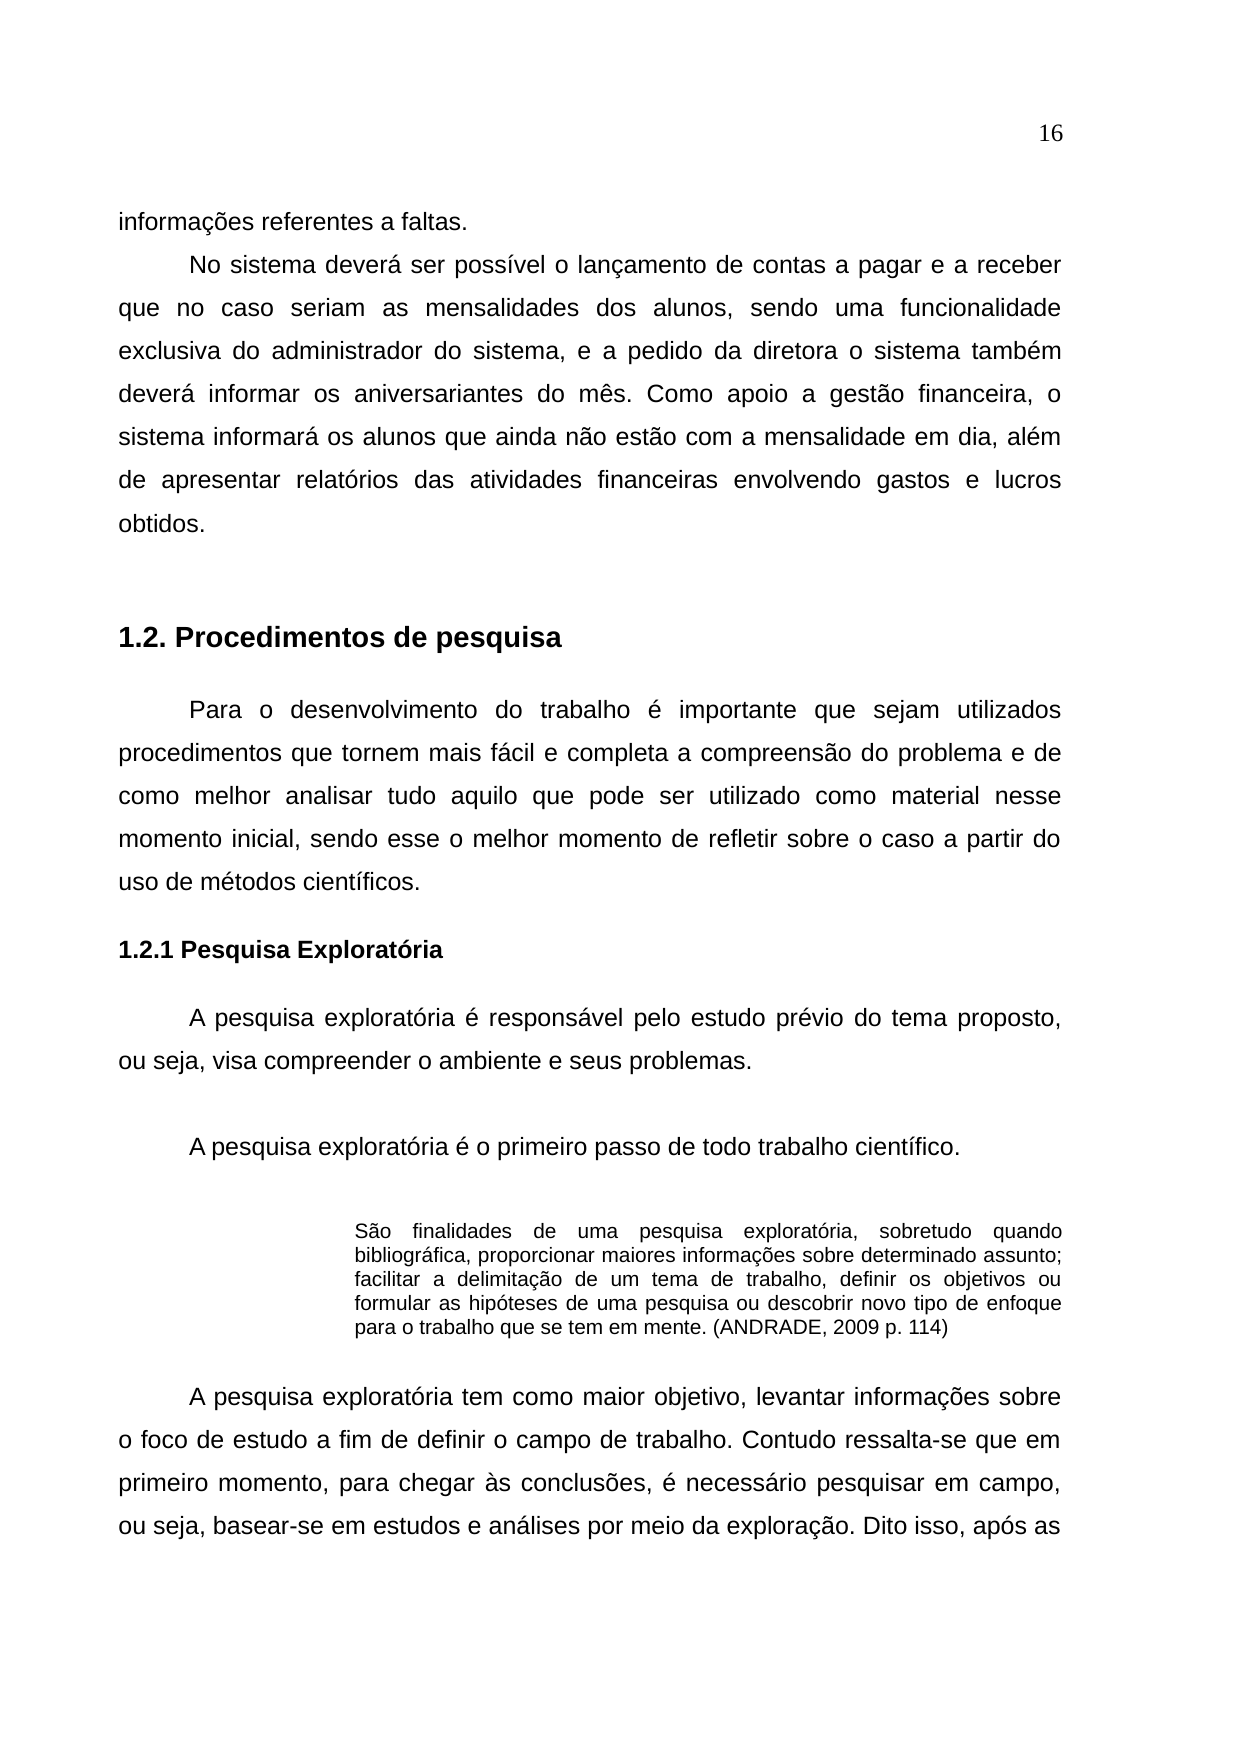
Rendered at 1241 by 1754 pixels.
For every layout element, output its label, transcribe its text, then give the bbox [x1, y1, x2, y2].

text A pesquisa exploratória tem como maior objetivo, levantar informações sobre o foco de estudo a fim de definir o campo de trabalho. Contudo ressalta-se que em primeiro momento, para chegar às conclusões, é necessário pesquisar em campo, ou seja, basear-se em estudos e análises por meio da exploração. Dito isso, após as [118, 1382, 1063, 1540]
text A pesquisa exploratória é responsável pelo estudo prévio do tema proposto, ou seja, visa compreender o ambiente e seus problemas. [118, 1003, 1063, 1075]
text No sistema deverá ser possível o lançamento de contas a pagar e a receber que no caso seriam as mensalidades dos alunos, sendo uma funcionalidade exclusiva do administrador do sistema, e a pedido da diretora o sistema também deverá informar os aniversariantes do mês. Como apoio a gestão financeira, o sistema informará os alunos que ainda não estão com a mensalidade em dia, além de apresentar relatórios das atividades financeiras envolvendo gastos e lucros obtidos. [118, 250, 1063, 537]
subtitle 1.2.1 Pesquisa Exploratória [118, 935, 1063, 964]
text A pesquisa exploratória é o primeiro passo de todo trabalho científico. [118, 1132, 1063, 1161]
text Para o desenvolvimento do trabalho é importante que sejam utilizados procedimentos que tornem mais fácil e completa a compreensão do problema e de como melhor analisar tudo aquilo que pode ser utilizado como material nesse momento inicial, sendo esse o melhor momento de refletir sobre o caso a partir do uso de métodos científicos. [118, 695, 1063, 896]
text São finalidades de uma pesquisa exploratória, sobretudo quando bibliográfica, proporcionar maiores informações sobre determinado assunto; facilitar a delimitação de um tema de trabalho, definir os objetivos ou formular as hipóteses de uma pesquisa ou descobrir novo tipo de enfoque para o trabalho que se tem em mente. (ANDRADE, 2009 p. 114) [354, 1219, 1063, 1338]
subtitle 1.2. Procedimentos de pesquisa [118, 619, 1063, 653]
text informações referentes a faltas. [118, 207, 1063, 235]
